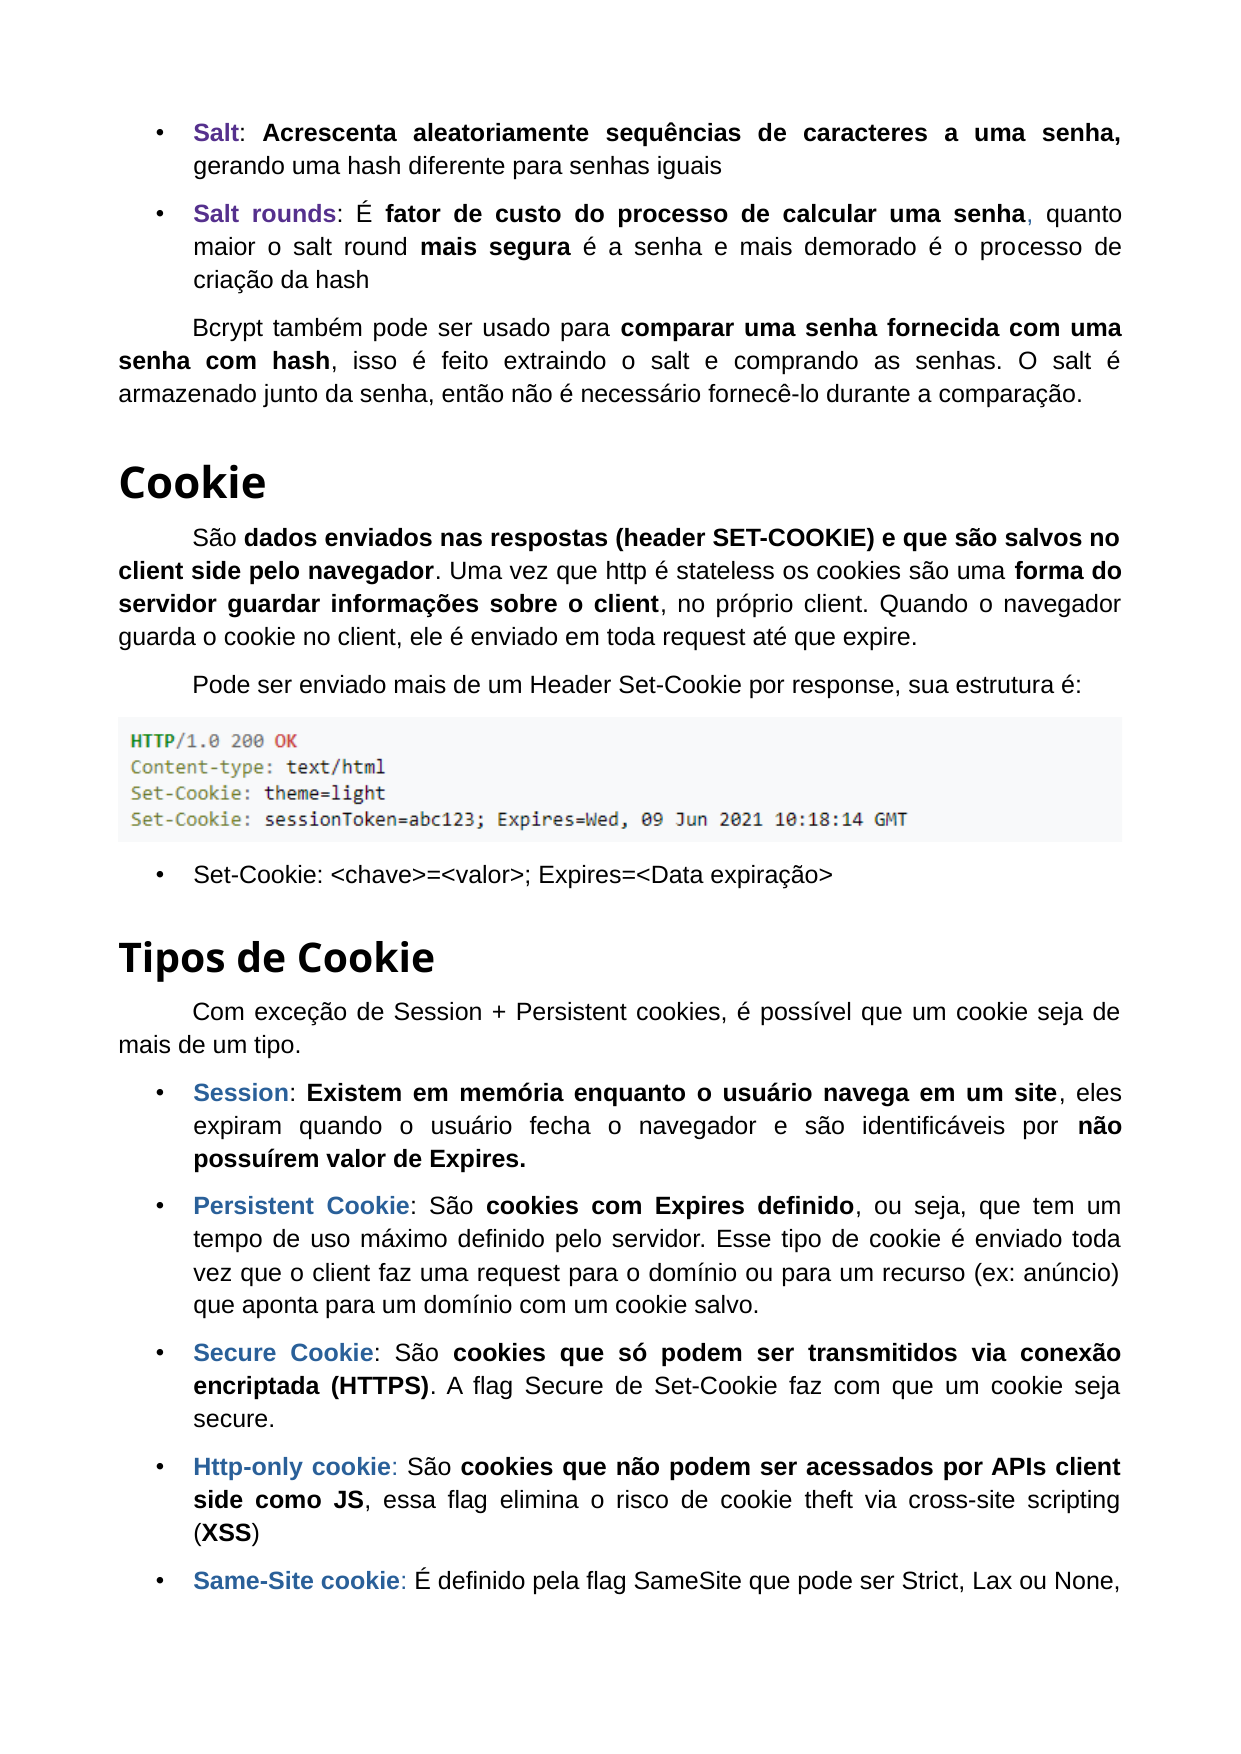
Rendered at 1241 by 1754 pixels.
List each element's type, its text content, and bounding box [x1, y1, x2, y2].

text Bcrypt também pode ser usado para comparar uma senha fornecida com uma senha com hash, isso é feito extraindo o salt e comprando as senhas. O salt é armazenado junto da senha, então não é necessário fornecê-lo durante a comparação. [118, 313, 1122, 407]
list Same-Site cookie: É definido pela flag SameSite que pode ser Strict, Lax ou None, [156, 1566, 1122, 1594]
list Salt rounds: É fator de custo do processo de calcular uma senha, quanto maior o salt round mais segura é a senha e mais demorado é o processo de criação da hash [156, 199, 1122, 294]
subtitle Tipos de Cookie [118, 929, 1122, 984]
list Set-Cookie: <chave>=<valor>; Expires=<Data expiração> [156, 860, 1122, 889]
list Session: Existem em memória enquanto o usuário navega em um site, eles expiram quando o usuário fecha o navegador e são identificáveis por não possuírem valor de Expires. [156, 1078, 1122, 1172]
text São dados enviados nas respostas (header SET-COOKIE) e que são salvos no client side pelo navegador. Uma vez que http é stateless os cookies são uma forma do servidor guardar informações sobre o client, no próprio client. Quando o navegador guarda o cookie no client, ele é enviado em toda request até que expire. [118, 523, 1122, 651]
text Com exceção de Session + Persistent cookies, é possível que um cookie seja de mais de um tipo. [118, 997, 1122, 1059]
text Pode ser enviado mais de um Header Set-Cookie por response, sua estrutura é: [118, 670, 1122, 699]
list Persistent Cookie: São cookies com Expires definido, ou seja, que tem um tempo de uso máximo definido pelo servidor. Esse tipo de cookie é enviado toda vez que o client faz uma request para o domínio ou para um recurso (ex: anúncio) que aponta para um domínio com um cookie salvo. [156, 1191, 1122, 1319]
subtitle Cookie [118, 451, 1122, 511]
list Salt: Acrescenta aleatoriamente sequências de caracteres a uma senha, gerando uma hash diferente para senhas iguais [156, 118, 1122, 180]
picture [118, 717, 1123, 842]
list Http-only cookie: São cookies que não podem ser acessados por APIs client side como JS, essa flag elimina o risco de cookie theft via cross-site scripting (XSS) [156, 1452, 1122, 1547]
list Secure Cookie: São cookies que só podem ser transmitidos via conexão encriptada (HTTPS). A flag Secure de Set-Cookie faz com que um cookie seja secure. [156, 1338, 1122, 1433]
